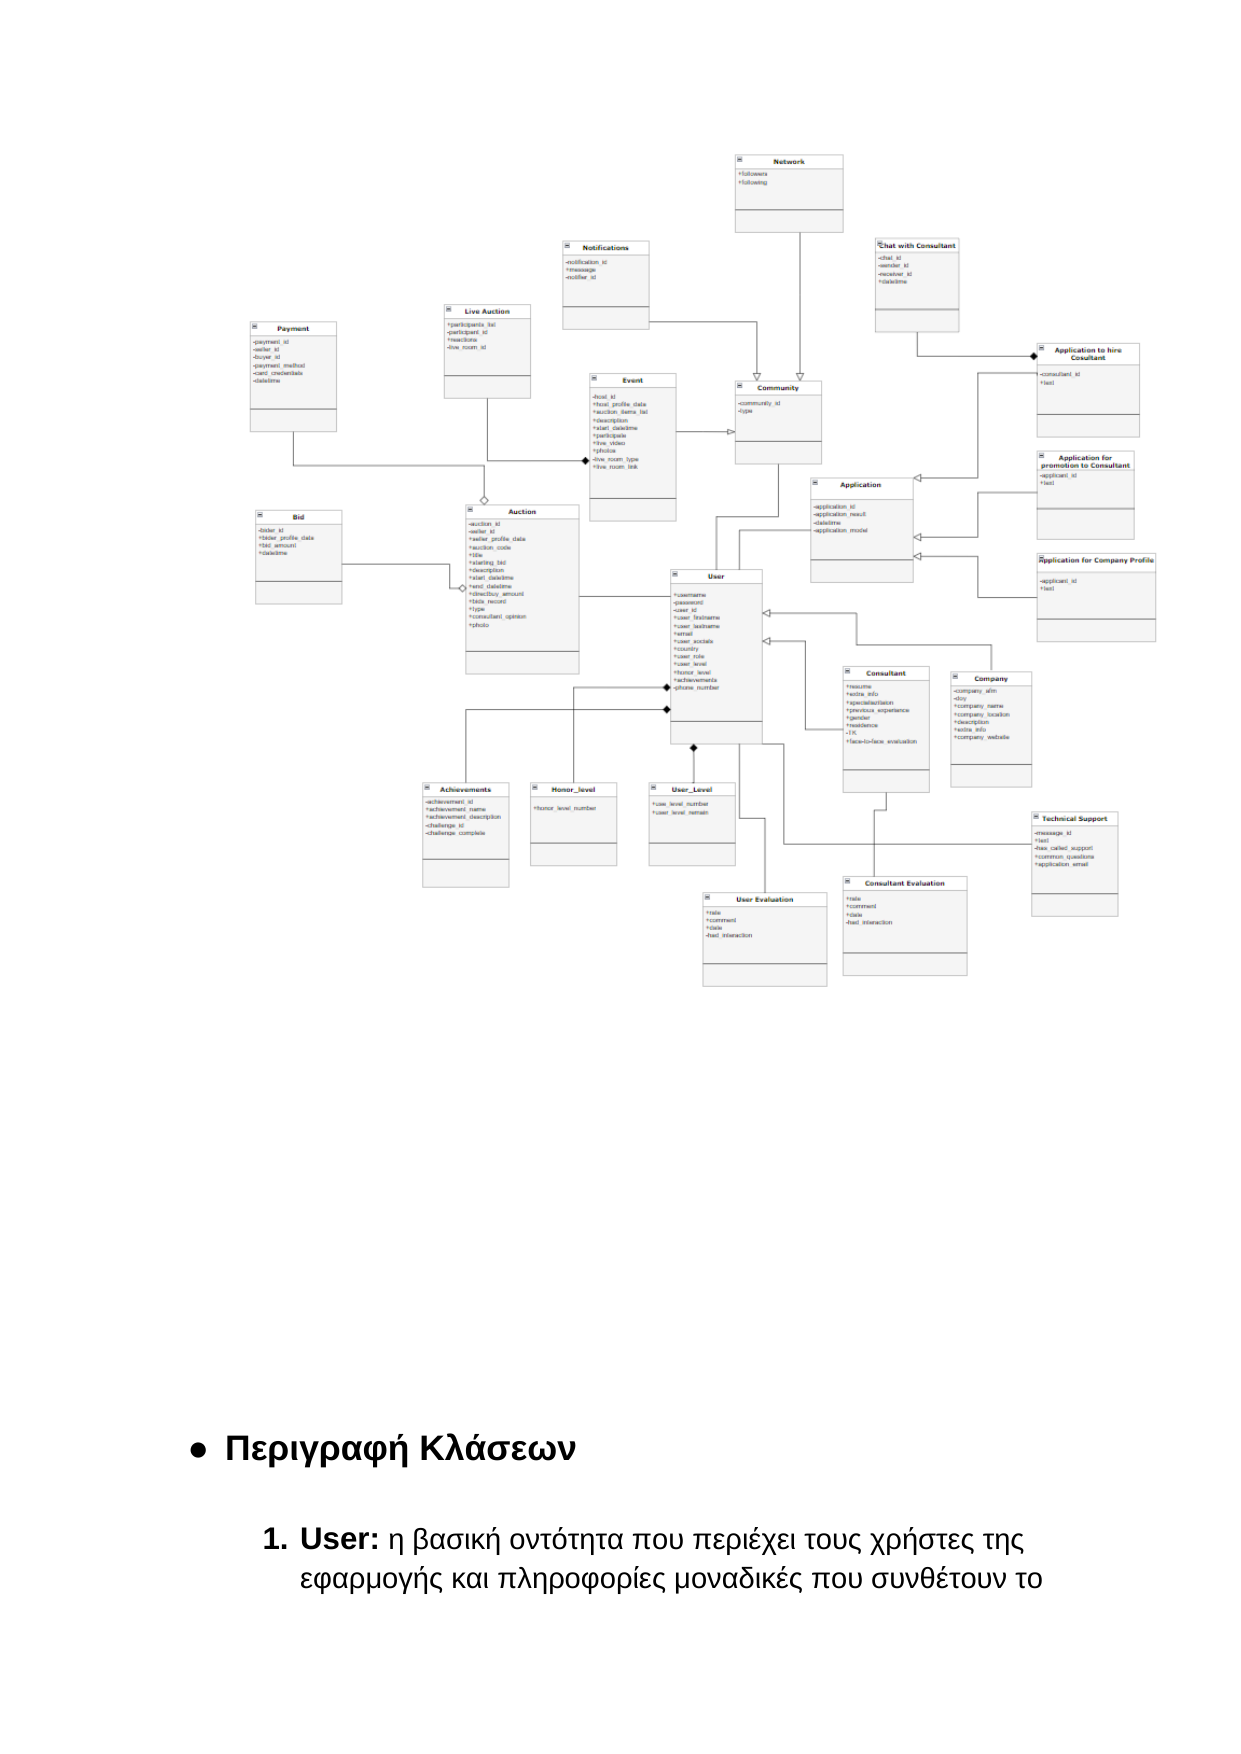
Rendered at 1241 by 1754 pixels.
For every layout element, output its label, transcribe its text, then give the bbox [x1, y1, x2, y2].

picture [225, 150, 1166, 1002]
list User: η βασική οντότητα που περιέχει τους χρήστες της εφαρμογής και πληροφορίες μοναδικές που συνθέτουν το [262, 1520, 1090, 1595]
list Περιγραφή Κλάσεων [187, 1427, 1090, 1468]
